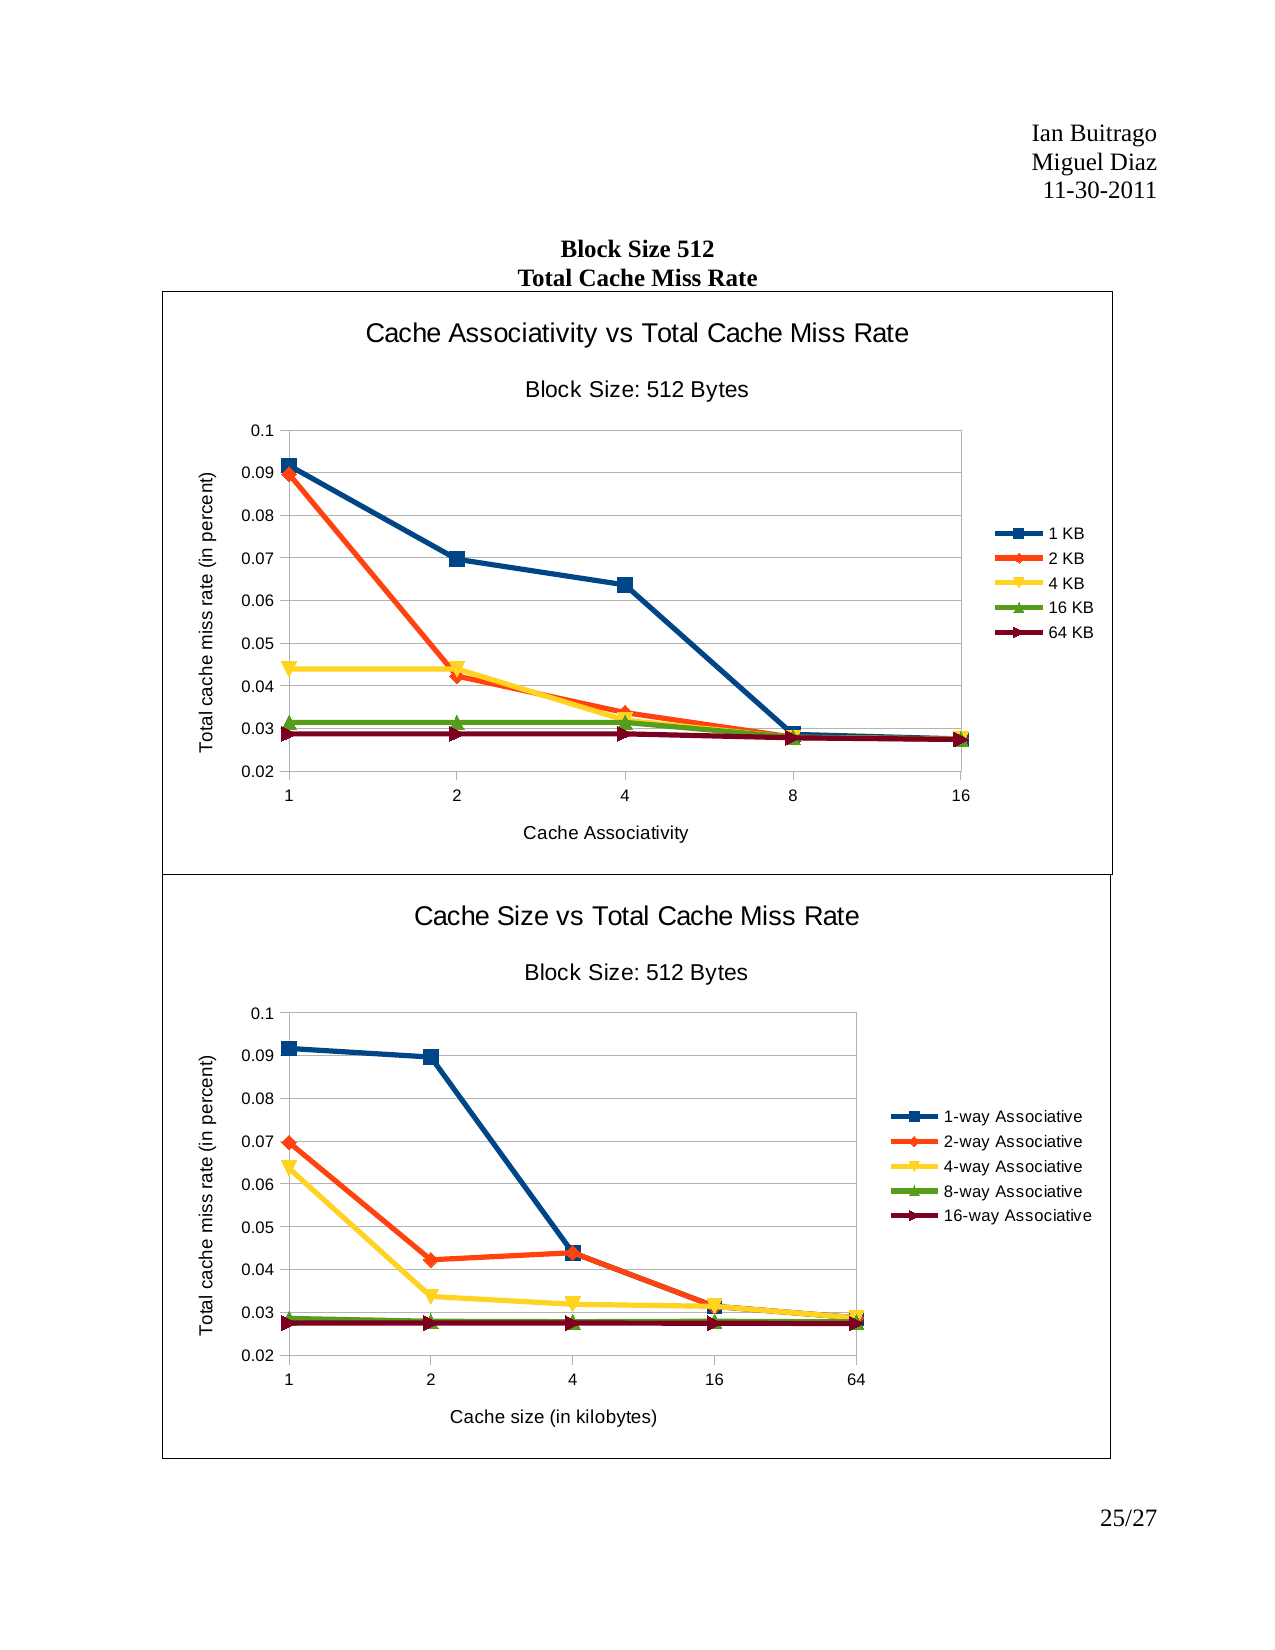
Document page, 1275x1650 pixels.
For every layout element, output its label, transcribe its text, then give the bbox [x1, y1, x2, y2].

text Total Cache Miss Rate [118, 263, 1157, 291]
text Block Size 512 [118, 234, 1157, 263]
